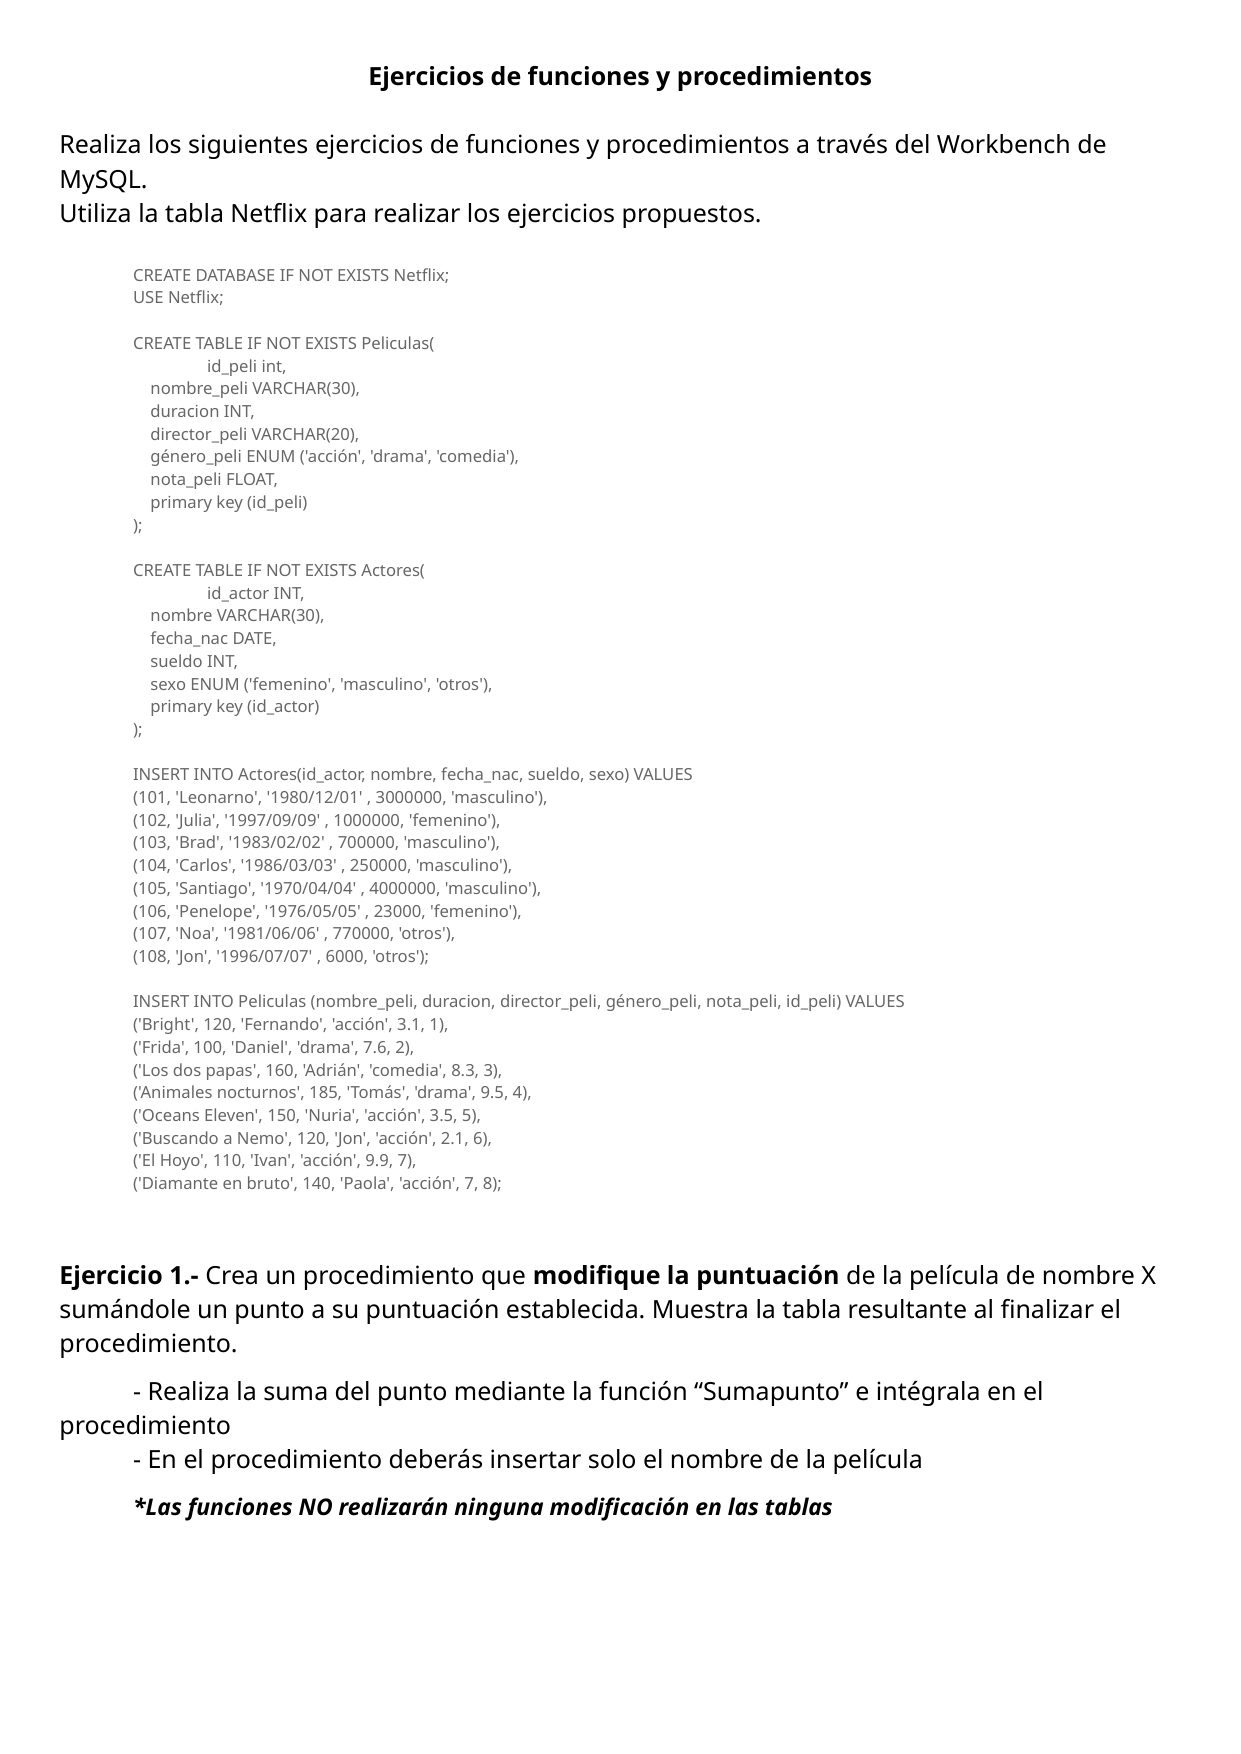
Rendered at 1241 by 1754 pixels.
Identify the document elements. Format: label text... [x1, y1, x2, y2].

text CREATE DATABASE IF NOT EXISTS Netflix; USE Netflix; CREATE TABLE IF NOT EXISTS Peliculas( id_peli int, nombre_peli VARCHAR(30), duracion INT, director_peli VARCHAR(20), género_peli ENUM ('acción', 'drama', 'comedia'), nota_peli FLOAT, primary key (id_peli) ); CREATE TABLE IF NOT EXISTS Actores( id_actor INT, nombre VARCHAR(30), fecha_nac DATE, sueldo INT, sexo ENUM ('femenino', 'masculino', 'otros'), primary key (id_actor) ); INSERT INTO Actores(id_actor, nombre, fecha_nac, sueldo, sexo) VALUES (101, 'Leonarno', '1980/12/01' , 3000000, 'masculino'), (102, 'Julia', '1997/09/09' , 1000000, 'femenino'), (103, 'Brad', '1983/02/02' , 700000, 'masculino'), (104, 'Carlos', '1986/03/03' , 250000, 'masculino'), (105, 'Santiago', '1970/04/04' , 4000000, 'masculino'), (106, 'Penelope', '1976/05/05' , 23000, 'femenino'), (107, 'Noa', '1981/06/06' , 770000, 'otros'), (108, 'Jon', '1996/07/07' , 6000, 'otros'); INSERT INTO Peliculas (nombre_peli, duracion, director_peli, género_peli, nota_peli, id_peli) VALUES ('Bright', 120, 'Fernando', 'acción', 3.1, 1), ('Frida', 100, 'Daniel', 'drama', 7.6, 2), ('Los dos papas', 160, 'Adrián', 'comedia', 8.3, 3), ('Animales nocturnos', 185, 'Tomás', 'drama', 9.5, 4), ('Oceans Eleven', 150, 'Nuria', 'acción', 3.5, 5), ('Buscando a Nemo', 120, 'Jon', 'acción', 2.1, 6), ('El Hoyo', 110, 'Ivan', 'acción', 9.9, 7), ('Diamante en bruto', 140, 'Paola', 'acción', 7, 8); [133, 263, 1181, 1194]
text - En el procedimiento deberás insertar solo el nombre de la película [59, 1442, 1181, 1476]
text *Las funciones NO realizarán ninguna modificación en las tablas [59, 1490, 1181, 1522]
text Realiza los siguientes ejercicios de funciones y procedimientos a través del Workbench de MySQL. [59, 127, 1181, 195]
text Utiliza la tabla Netflix para realizar los ejercicios propuestos. [59, 195, 1181, 229]
text - Realiza la suma del punto mediante la función “Sumapunto” e intégrala en el procedimiento [59, 1374, 1181, 1442]
text Ejercicios de funciones y procedimientos [59, 59, 1181, 93]
text Ejercicio 1.- Crea un procedimiento que modifique la puntuación de la película de nombre X sumándole un punto a su puntuación establecida. Muestra la tabla resultante al finalizar el procedimiento. [59, 1257, 1181, 1359]
